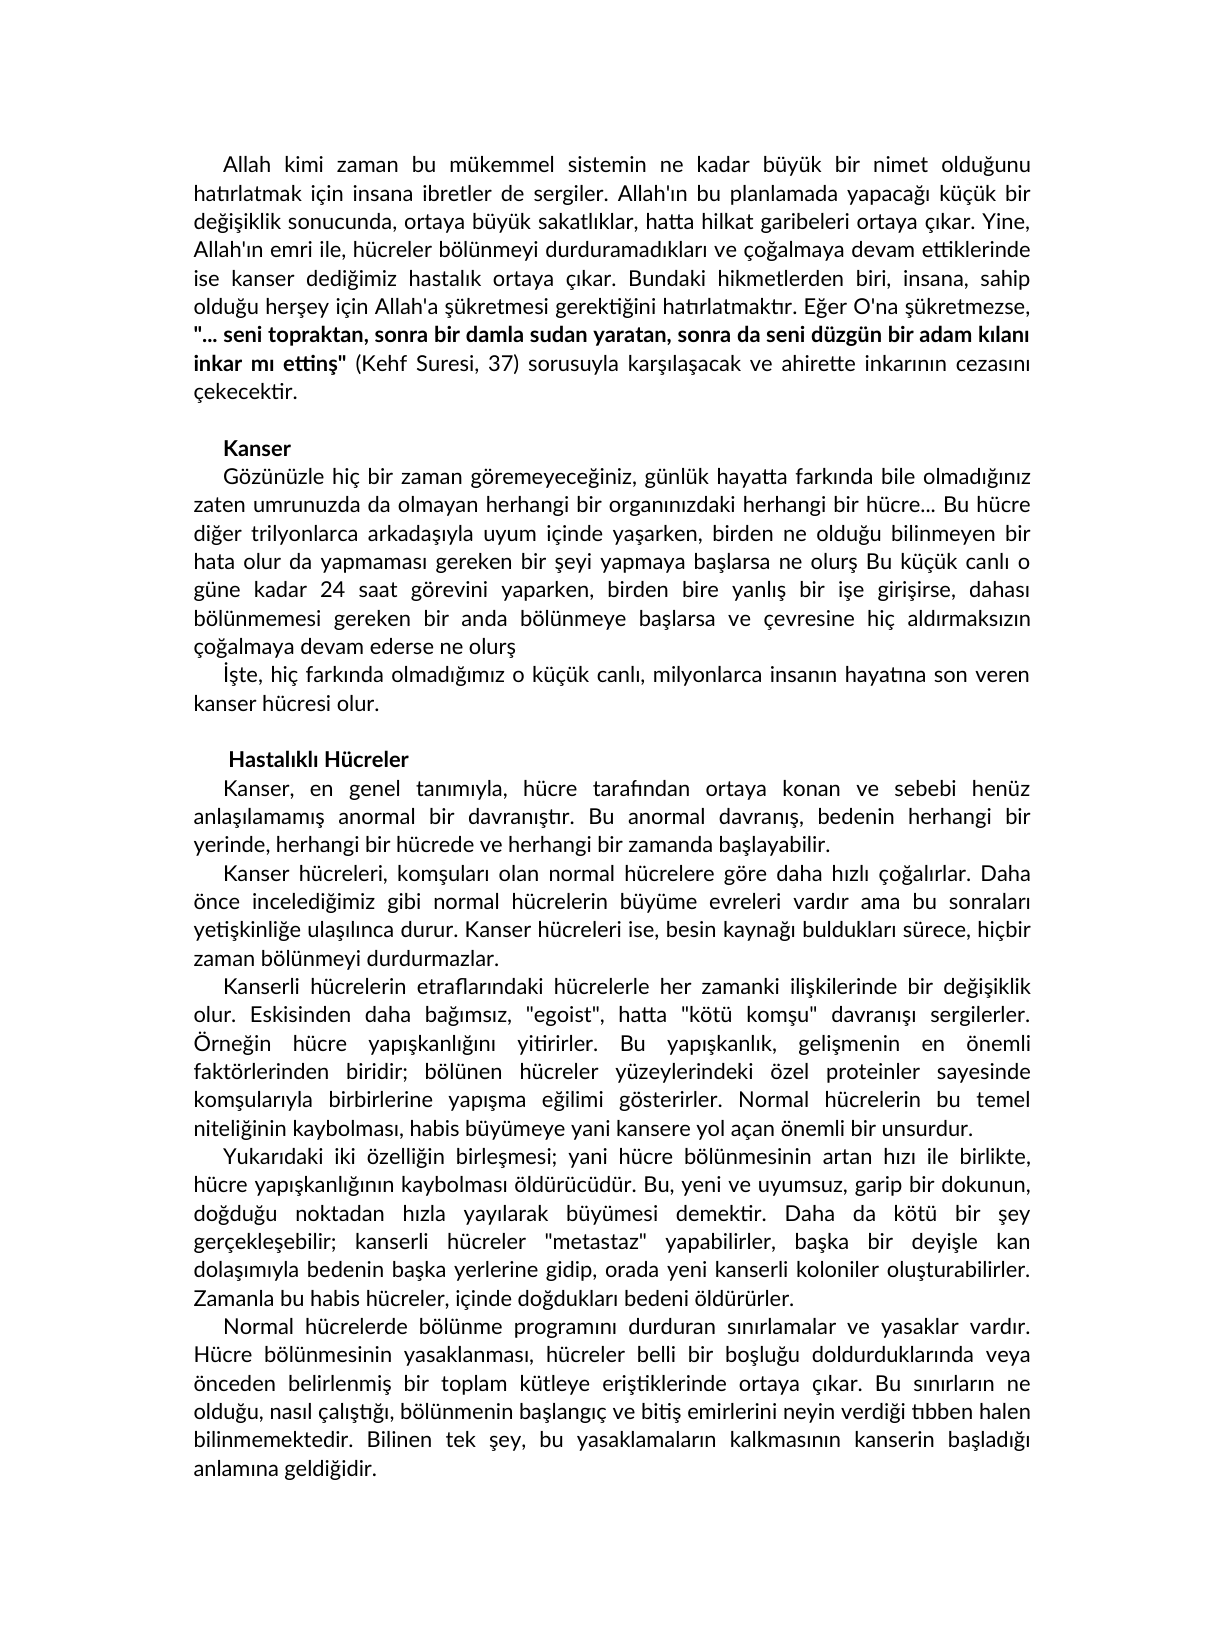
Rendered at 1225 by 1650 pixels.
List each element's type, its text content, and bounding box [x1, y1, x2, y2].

text Hastalıklı Hücreler [193, 745, 1032, 773]
text Normal hücrelerde bölünme programını durduran sınırlamalar ve yasaklar vardır. Hücre bölünmesinin yasaklanması, hücreler belli bir boşluğu doldurduklarında veya önceden belirlenmiş bir toplam kütleye eriştiklerinde ortaya çıkar. Bu sınırların ne olduğu, nasıl çalıştığı, bölünmenin başlangıç ve bitiş emirlerini neyin verdiği tıbben halen bilinmemektedir. Bilinen tek şey, bu yasaklamaların kalkmasının kanserin başladığı anlamına geldiğidir. [193, 1312, 1032, 1482]
text Kanser hücreleri, komşuları olan normal hücrelere göre daha hızlı çoğalırlar. Daha önce incelediğimiz gibi normal hücrelerin büyüme evreleri vardır ama bu sonraları yetişkinliğe ulaşılınca durur. Kanser hücreleri ise, besin kaynağı buldukları sürece, hiçbir zaman bölünmeyi durdurmazlar. [193, 858, 1032, 972]
text Allah kimi zaman bu mükemmel sistemin ne kadar büyük bir nimet olduğunu hatırlatmak için insana ibretler de sergiler. Allah'ın bu planlamada yapacağı küçük bir değişiklik sonucunda, ortaya büyük sakatlıklar, hatta hilkat garibeleri ortaya çıkar. Yine, Allah'ın emri ile, hücreler bölünmeyi durduramadıkları ve çoğalmaya devam ettiklerinde ise kanser dediğimiz hastalık ortaya çıkar. Bundaki hikmetlerden biri, insana, sahip olduğu herşey için Allah'a şükretmesi gerektiğini hatırlatmaktır. Eğer O'na şükretmezse, "... seni topraktan, sonra bir damla sudan yaratan, sonra da seni düzgün bir adam kılanı inkar mı ettinş" (Kehf Suresi, 37) sorusuyla karşılaşacak ve ahirette inkarının cezasını çekecektir. [193, 150, 1032, 405]
text İşte, hiç farkında olmadığımız o küçük canlı, milyonlarca insanın hayatına son veren kanser hücresi olur. [193, 660, 1032, 717]
text Yukarıdaki iki özelliğin birleşmesi; yani hücre bölünmesinin artan hızı ile birlikte, hücre yapışkanlığının kaybolması öldürücüdür. Bu, yeni ve uyumsuz, garip bir dokunun, doğduğu noktadan hızla yayılarak büyümesi demektir. Daha da kötü bir şey gerçekleşebilir; kanserli hücreler "metastaz" yapabilirler, başka bir deyişle kan dolaşımıyla bedenin başka yerlerine gidip, orada yeni kanserli koloniler oluşturabilirler. Zamanla bu habis hücreler, içinde doğdukları bedeni öldürürler. [193, 1142, 1032, 1312]
text Gözünüzle hiç bir zaman göremeyeceğiniz, günlük hayatta farkında bile olmadığınız zaten umrunuzda da olmayan herhangi bir organınızdaki herhangi bir hücre... Bu hücre diğer trilyonlarca arkadaşıyla uyum içinde yaşarken, birden ne olduğu bilinmeyen bir hata olur da yapmaması gereken bir şeyi yapmaya başlarsa ne olurş Bu küçük canlı o güne kadar 24 saat görevini yaparken, birden bire yanlış bir işe girişirse, dahası bölünmemesi gereken bir anda bölünmeye başlarsa ve çevresine hiç aldırmaksızın çoğalmaya devam ederse ne olurş [193, 462, 1032, 660]
text Kanser, en genel tanımıyla, hücre tarafından ortaya konan ve sebebi henüz anlaşılamamış anormal bir davranıştır. Bu anormal davranış, bedenin herhangi bir yerinde, herhangi bir hücrede ve herhangi bir zamanda başlayabilir. [193, 773, 1032, 858]
text Kanserli hücrelerin etraflarındaki hücrelerle her zamanki ilişkilerinde bir değişiklik olur. Eskisinden daha bağımsız, "egoist", hatta "kötü komşu" davranışı sergilerler. Örneğin hücre yapışkanlığını yitirirler. Bu yapışkanlık, gelişmenin en önemli faktörlerinden biridir; bölünen hücreler yüzeylerindeki özel proteinler sayesinde komşularıyla birbirlerine yapışma eğilimi gösterirler. Normal hücrelerin bu temel niteliğinin kaybolması, habis büyümeye yani kansere yol açan önemli bir unsurdur. [193, 972, 1032, 1142]
text Kanser [193, 433, 1032, 462]
